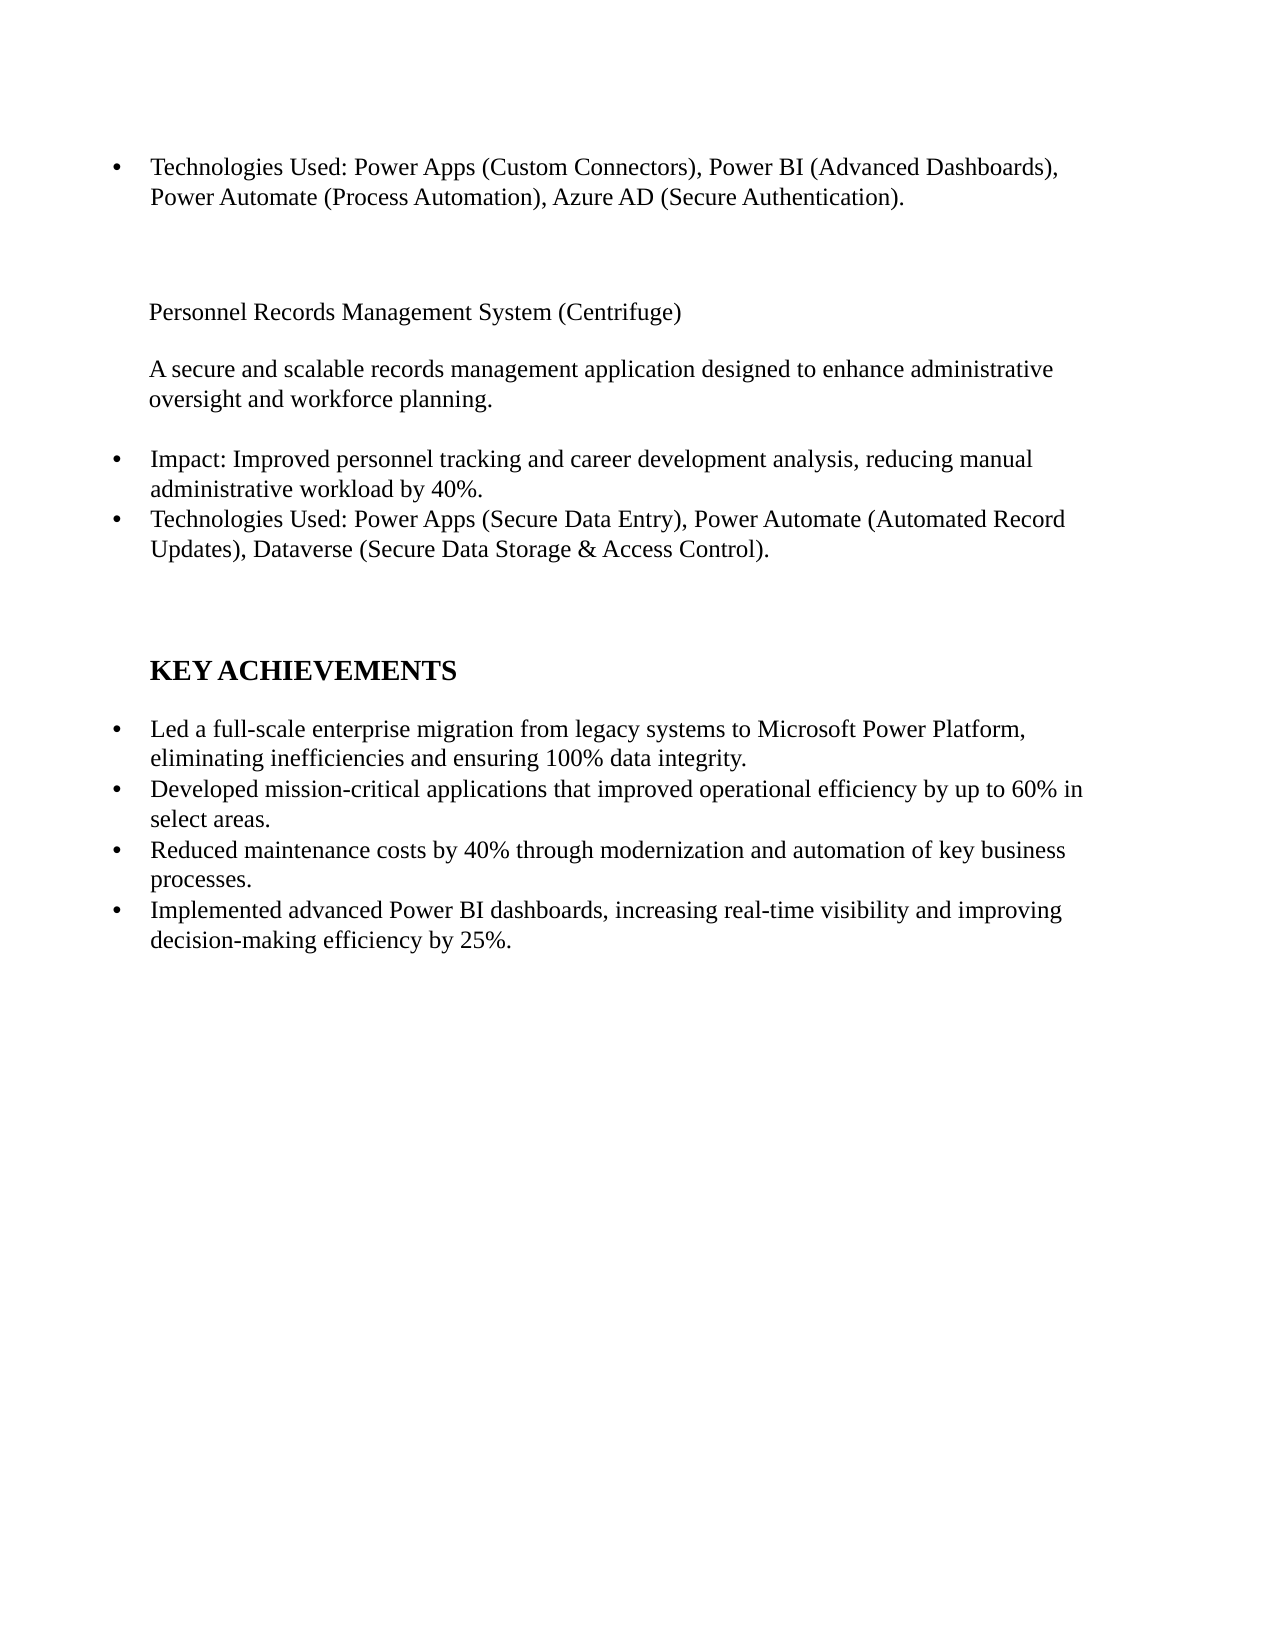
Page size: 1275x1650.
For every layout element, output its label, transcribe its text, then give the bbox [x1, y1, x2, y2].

list Implemented advanced Power BI dashboards, increasing real-time visibility and improving decision-making efficiency by 25%. [112, 895, 1124, 953]
list Developed mission-critical applications that improved operational efficiency by up to 60% in select areas. [112, 774, 1124, 833]
text A secure and scalable records management application designed to enhance administrative oversight and workforce planning. [148, 354, 1124, 413]
subtitle KEY ACHIEVEMENTS [149, 653, 1124, 686]
list Technologies Used: Power Apps (Custom Connectors), Power BI (Advanced Dashboards), Power Automate (Process Automation), Azure AD (Secure Authentication). [112, 152, 1124, 211]
list Led a full-scale enterprise migration from legacy systems to Microsoft Power Platform, eliminating inefficiencies and ensuring 100% data integrity. [112, 714, 1124, 772]
text Personnel Records Management System (Centrifuge) [148, 297, 1124, 326]
list Technologies Used: Power Apps (Secure Data Entry), Power Automate (Automated Record Updates), Dataverse (Secure Data Storage & Access Control). [112, 504, 1124, 563]
list Reduced maintenance costs by 40% through modernization and automation of key business processes. [112, 835, 1124, 893]
list Impact: Improved personnel tracking and career development analysis, reducing manual administrative workload by 40%. [112, 444, 1124, 502]
